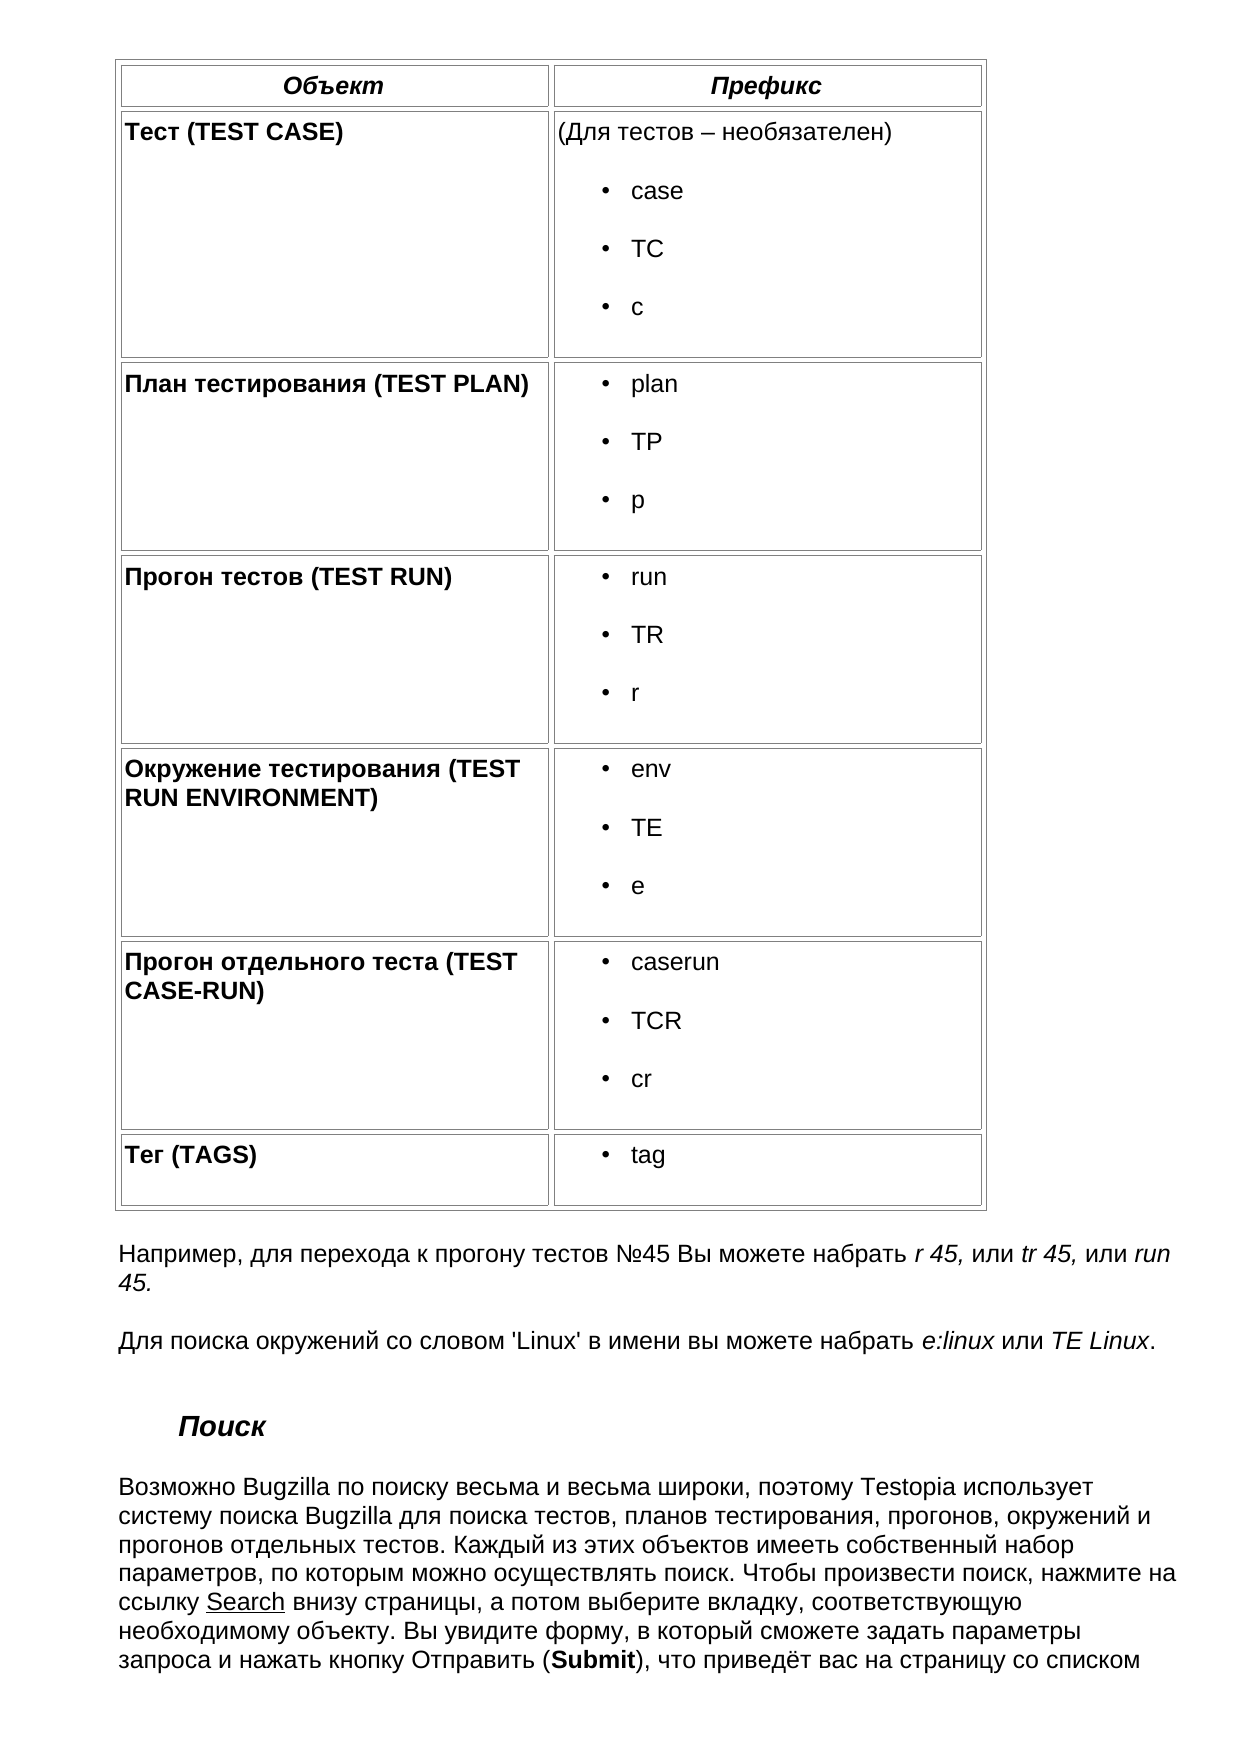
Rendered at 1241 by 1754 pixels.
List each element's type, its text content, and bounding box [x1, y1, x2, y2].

table_cell caserun TCR cr [551, 936, 984, 1128]
text Возможно Bugzilla по поиску весьма и весьма широки, поэтому Testopia использует систему поиска Bugzilla для поиска тестов, планов тестирования, прогонов, окружений и прогонов отдельных тестов. Каждый из этих объектов имееть собственный набор параметров, по которым можно осуществлять поиск. Чтобы произвести поиск, нажмите на ссылку Search внизу страницы, а потом выберите вкладку, соответствующую необходимому объекту. Вы увидите форму, в который сможете задать параметры запроса и нажать кнопку Отправить (Submit), что приведёт вас на страницу со списком [118, 1472, 1181, 1673]
table_header Префикс [551, 60, 984, 106]
table_cell run TR r [551, 550, 984, 743]
text Например, для перехода к прогону тестов №45 Вы можете набрать r 45, или tr 45, или run 45. [118, 1210, 1181, 1296]
table_cell (Для тестов – необязателен) case TC c [551, 106, 984, 357]
table_cell plan TP p [551, 357, 984, 550]
table_cell Тест (TEST CASE) [118, 106, 551, 357]
table_cell План тестирования (TEST PLAN) [118, 357, 551, 550]
table_cell tag [551, 1129, 984, 1205]
table_cell env TE e [551, 743, 984, 936]
table_cell Тег (TAGS) [118, 1129, 551, 1205]
table_cell Окружение тестирования (TEST RUN ENVIRONMENT) [118, 743, 551, 936]
subtitle Поиск [118, 1409, 1181, 1443]
table_cell Прогон отдельного теста (TEST CASE-RUN) [118, 936, 551, 1128]
table_header Объект [118, 60, 551, 106]
table_cell Прогон тестов (TEST RUN) [118, 550, 551, 743]
text Для поиска окружений со словом 'Linux' в имени вы можете набрать e:linux или TE Linux. [118, 1326, 1181, 1355]
